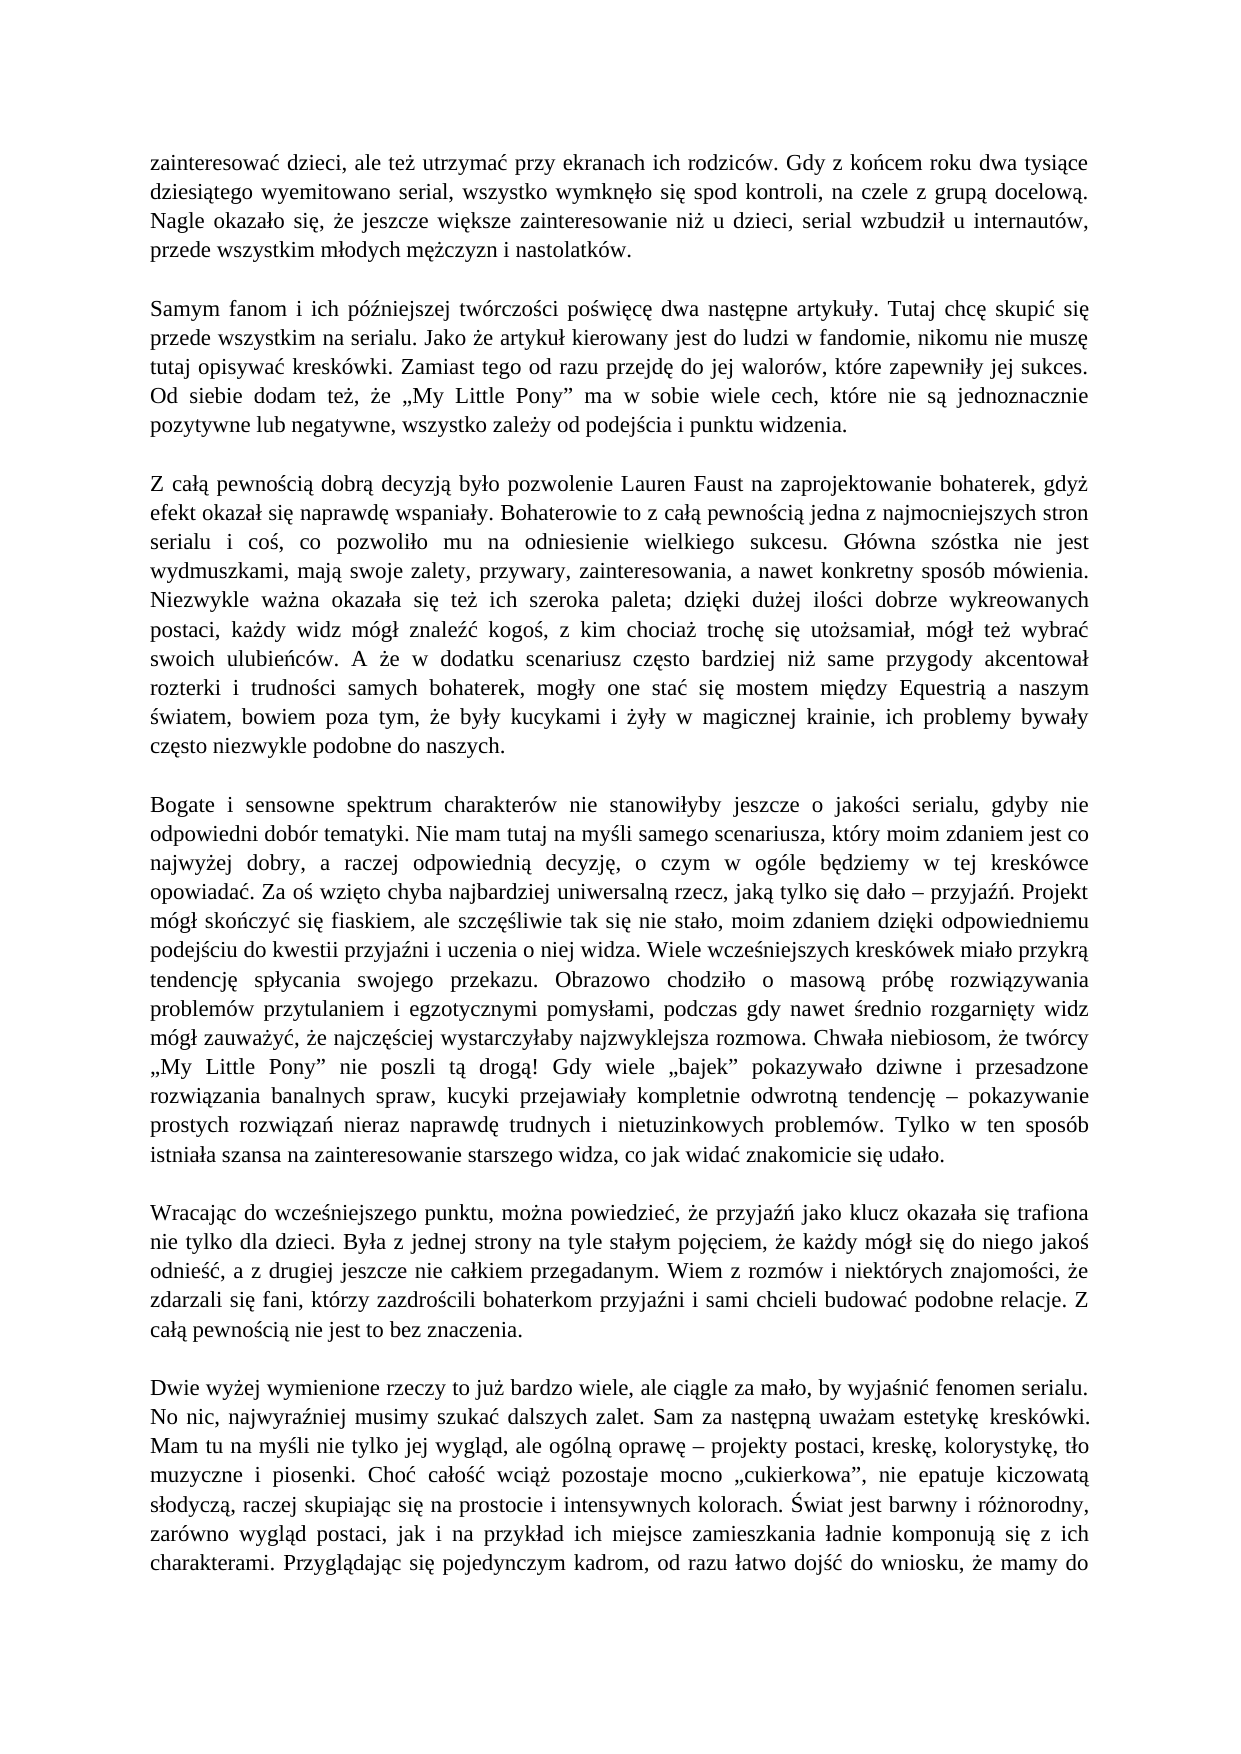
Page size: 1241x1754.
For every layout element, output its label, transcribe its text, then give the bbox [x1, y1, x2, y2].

text Samym fanom i ich późniejszej twórczości poświęcę dwa następne artykuły. Tutaj chcę skupić się przede wszystkim na serialu. Jako że artykuł kierowany jest do ludzi w fandomie, nikomu nie muszę tutaj opisywać kreskówki. Zamiast tego od razu przejdę do jej walorów, które zapewniły jej sukces. Od siebie dodam też, że „My Little Pony” ma w sobie wiele cech, które nie są jednoznacznie pozytywne lub negatywne, wszystko zależy od podejścia i punktu widzenia. [150, 296, 1091, 438]
text zainteresować dzieci, ale też utrzymać przy ekranach ich rodziców. Gdy z końcem roku dwa tysiące dziesiątego wyemitowano serial, wszystko wymknęło się spod kontroli, na czele z grupą docelową. Nagle okazało się, że jeszcze większe zainteresowanie niż u dzieci, serial wzbudził u internautów, przede wszystkim młodych mężczyzn i nastolatków. [150, 150, 1091, 263]
text Dwie wyżej wymienione rzeczy to już bardzo wiele, ale ciągle za mało, by wyjaśnić fenomen serialu. No nic, najwyraźniej musimy szukać dalszych zalet. Sam za następną uważam estetykę kreskówki. Mam tu na myśli nie tylko jej wygląd, ale ogólną oprawę – projekty postaci, kreskę, kolorystykę, tło muzyczne i piosenki. Choć całość wciąż pozostaje mocno „cukierkowa”, nie epatuje kiczowatą słodyczą, raczej skupiając się na prostocie i intensywnych kolorach. Świat jest barwny i różnorodny, zarówno wygląd postaci, jak i na przykład ich miejsce zamieszkania ładnie komponują się z ich charakterami. Przyglądając się pojedynczym kadrom, od razu łatwo dojść do wniosku, że mamy do [150, 1375, 1091, 1575]
text Bogate i sensowne spektrum charakterów nie stanowiłyby jeszcze o jakości serialu, gdyby nie odpowiedni dobór tematyki. Nie mam tutaj na myśli samego scenariusza, który moim zdaniem jest co najwyżej dobry, a raczej odpowiednią decyzję, o czym w ogóle będziemy w tej kreskówce opowiadać. Za oś wzięto chyba najbardziej uniwersalną rzecz, jaką tylko się dało – przyjaźń. Projekt mógł skończyć się fiaskiem, ale szczęśliwie tak się nie stało, moim zdaniem dzięki odpowiedniemu podejściu do kwestii przyjaźni i uczenia o niej widza. Wiele wcześniejszych kreskówek miało przykrą tendencję spłycania swojego przekazu. Obrazowo chodziło o masową próbę rozwiązywania problemów przytulaniem i egzotycznymi pomysłami, podczas gdy nawet średnio rozgarnięty widz mógł zauważyć, że najczęściej wystarczyłaby najzwyklejsza rozmowa. Chwała niebiosom, że twórcy „My Little Pony” nie poszli tą drogą! Gdy wiele „bajek” pokazywało dziwne i przesadzone rozwiązania banalnych spraw, kucyki przejawiały kompletnie odwrotną tendencję – pokazywanie prostych rozwiązań nieraz naprawdę trudnych i nietuzinkowych problemów. Tylko w ten sposób istniała szansa na zainteresowanie starszego widza, co jak widać znakomicie się udało. [150, 792, 1091, 1167]
text Wracając do wcześniejszego punktu, można powiedzieć, że przyjaźń jako klucz okazała się trafiona nie tylko dla dzieci. Była z jednej strony na tyle stałym pojęciem, że każdy mógł się do niego jakoś odnieść, a z drugiej jeszcze nie całkiem przegadanym. Wiem z rozmów i niektórych znajomości, że zdarzali się fani, którzy zazdrościli bohaterkom przyjaźni i sami chcieli budować podobne relacje. Z całą pewnością nie jest to bez znaczenia. [150, 1200, 1091, 1342]
text Z całą pewnością dobrą decyzją było pozwolenie Lauren Faust na zaprojektowanie bohaterek, gdyż efekt okazał się naprawdę wspaniały. Bohaterowie to z całą pewnością jedna z najmocniejszych stron serialu i coś, co pozwoliło mu na odniesienie wielkiego sukcesu. Główna szóstka nie jest wydmuszkami, mają swoje zalety, przywary, zainteresowania, a nawet konkretny sposób mówienia. Niezwykle ważna okazała się też ich szeroka paleta; dzięki dużej ilości dobrze wykreowanych postaci, każdy widz mógł znaleźć kogoś, z kim chociaż trochę się utożsamiał, mógł też wybrać swoich ulubieńców. A że w dodatku scenariusz często bardziej niż same przygody akcentował rozterki i trudności samych bohaterek, mogły one stać się mostem między Equestrią a naszym światem, bowiem poza tym, że były kucykami i żyły w magicznej krainie, ich problemy bywały często niezwykle podobne do naszych. [150, 471, 1091, 759]
